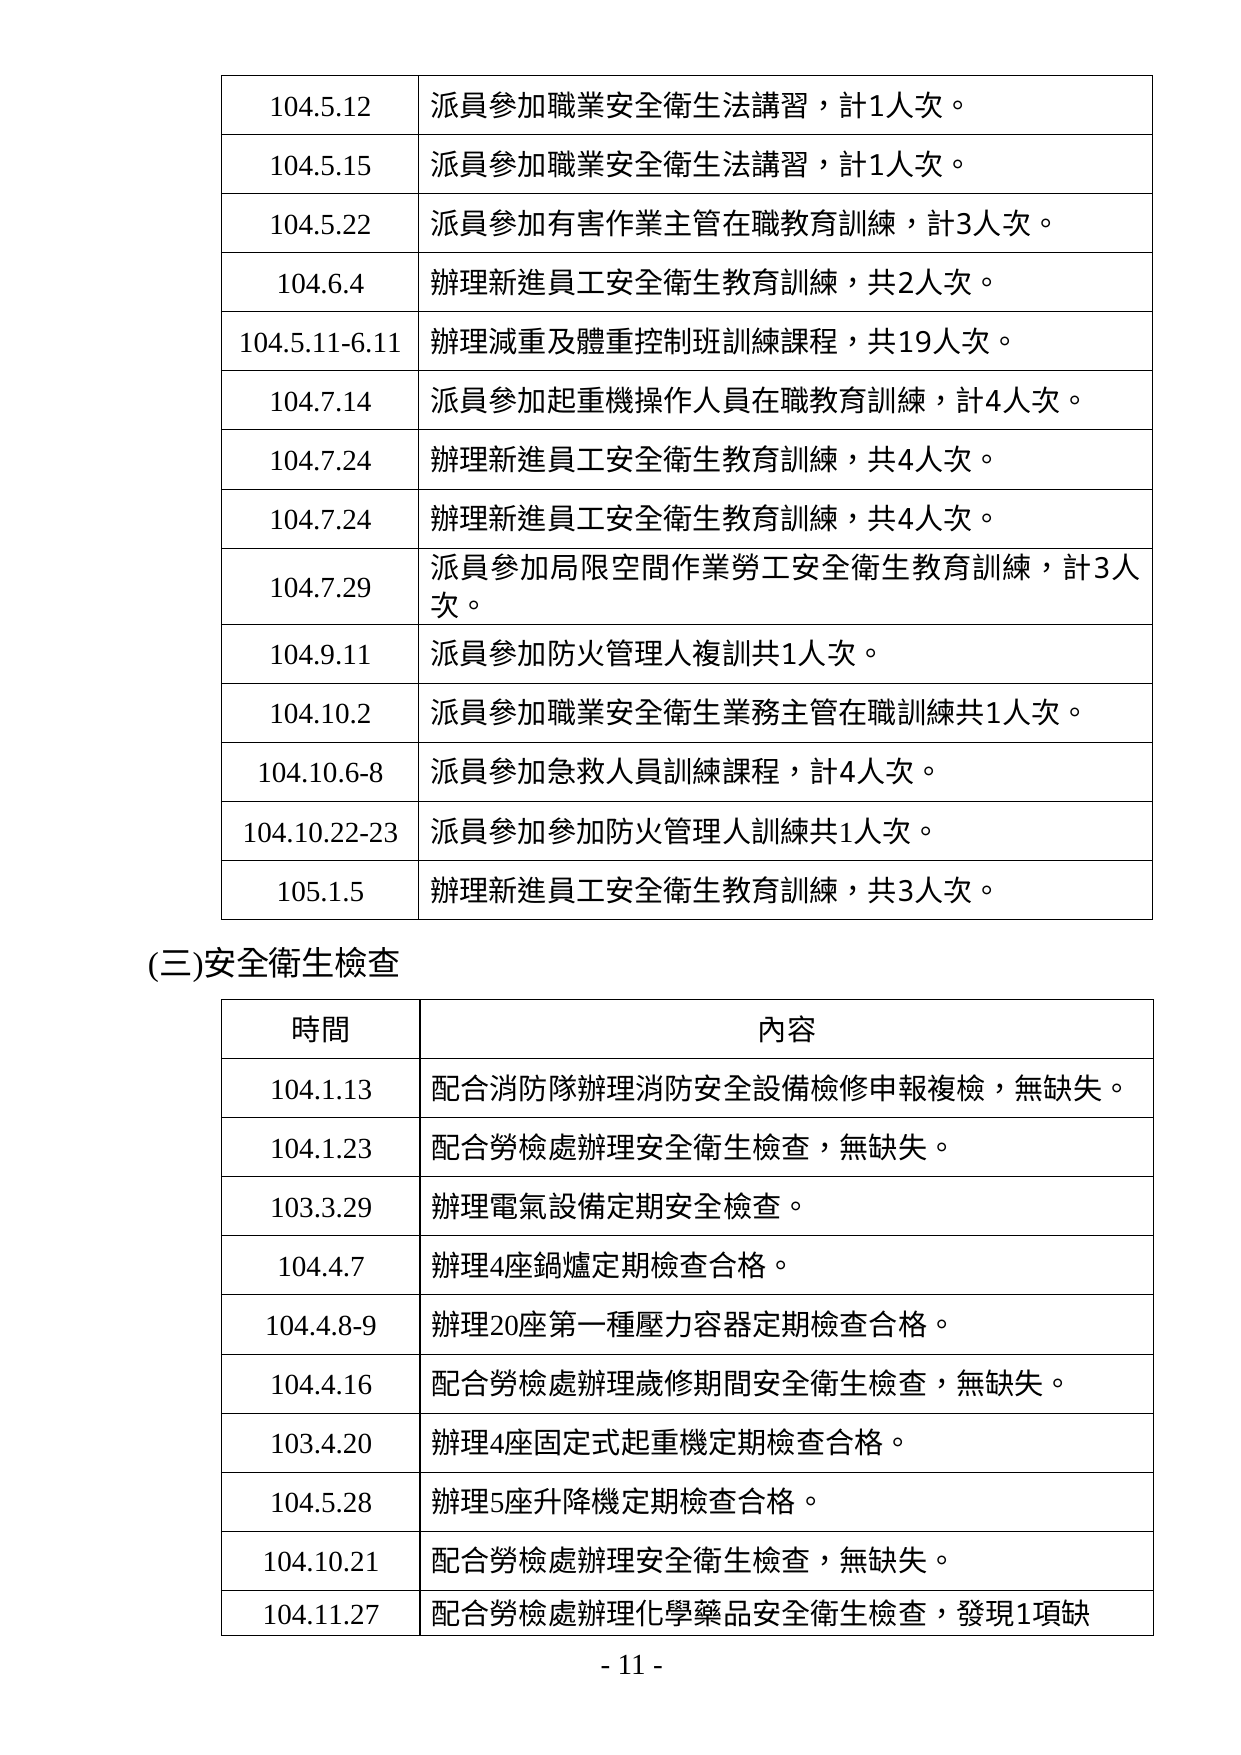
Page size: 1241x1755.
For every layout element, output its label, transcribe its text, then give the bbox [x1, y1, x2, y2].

table_cell 104.11.27 [222, 1591, 419, 1635]
table_cell 配合勞檢處辦理化學藥品安全衛生檢查，發現1項缺 [421, 1591, 1153, 1635]
table_cell 配合勞檢處辦理安全衛生檢查，無缺失。 [421, 1118, 1153, 1176]
table_cell 辦理5座升降機定期檢查合格。 [421, 1473, 1153, 1531]
table_cell 辦理新進員工安全衛生教育訓練，共4人次。 [419, 490, 1152, 547]
table_cell 105.1.5 [222, 861, 418, 919]
table_cell 104.10.21 [222, 1532, 419, 1590]
table_cell 104.9.11 [222, 625, 418, 683]
table_cell 派員參加防火管理人複訓共1人次。 [419, 625, 1152, 683]
text (三)安全衛生檢查 [148, 932, 1122, 987]
table_header 內容 [421, 1000, 1153, 1058]
table_cell 104.7.14 [222, 371, 418, 429]
table_cell 派員參加急救人員訓練課程，計4人次。 [419, 743, 1152, 801]
table_cell 辦理20座第一種壓力容器定期檢查合格。 [421, 1295, 1153, 1353]
table_cell 104.4.16 [222, 1355, 419, 1412]
table_cell 104.6.4 [222, 253, 418, 311]
table_cell 104.4.8-9 [222, 1295, 419, 1353]
table_cell 103.3.29 [222, 1177, 419, 1235]
table_cell 103.4.20 [222, 1414, 419, 1472]
table_cell 派員參加職業安全衛生法講習，計1人次。 [419, 135, 1152, 193]
table_cell 104.7.29 [222, 549, 418, 623]
table_cell 派員參加局限空間作業勞工安全衛生教育訓練，計3人次。 [419, 549, 1152, 623]
table_cell 配合消防隊辦理消防安全設備檢修申報複檢，無缺失。 [421, 1059, 1153, 1117]
table_cell 辦理減重及體重控制班訓練課程，共19人次。 [419, 312, 1152, 370]
table_cell 104.5.15 [222, 135, 418, 193]
table_cell 派員參加職業安全衛生法講習，計1人次。 [419, 76, 1152, 134]
table_cell 104.1.23 [222, 1118, 419, 1176]
table_cell 辦理4座固定式起重機定期檢查合格。 [421, 1414, 1153, 1472]
table_cell 104.5.28 [222, 1473, 419, 1531]
table_cell 104.1.13 [222, 1059, 419, 1117]
table_cell 配合勞檢處辦理歲修期間安全衛生檢查，無缺失。 [421, 1355, 1153, 1412]
table_cell 104.10.22-23 [222, 802, 418, 860]
table_cell 104.5.22 [222, 194, 418, 252]
table_cell 辦理4座鍋爐定期檢查合格。 [421, 1236, 1153, 1294]
table_cell 派員參加參加防火管理人訓練共1人次。 [419, 802, 1152, 860]
table_cell 104.10.6-8 [222, 743, 418, 801]
table_cell 104.4.7 [222, 1236, 419, 1294]
table_cell 104.5.11-6.11 [222, 312, 418, 370]
table_cell 辦理新進員工安全衛生教育訓練，共4人次。 [419, 430, 1152, 488]
table_cell 104.7.24 [222, 490, 418, 547]
table_header 時間 [222, 1000, 419, 1058]
table_cell 配合勞檢處辦理安全衛生檢查，無缺失。 [421, 1532, 1153, 1590]
table_cell 派員參加職業安全衛生業務主管在職訓練共1人次。 [419, 684, 1152, 742]
table_cell 104.5.12 [222, 76, 418, 134]
table_cell 辦理電氣設備定期安全檢查。 [421, 1177, 1153, 1235]
table_cell 辦理新進員工安全衛生教育訓練，共3人次。 [419, 861, 1152, 919]
table_cell 104.7.24 [222, 430, 418, 488]
table_cell 104.10.2 [222, 684, 418, 742]
table_cell 派員參加起重機操作人員在職教育訓練，計4人次。 [419, 371, 1152, 429]
table_cell 辦理新進員工安全衛生教育訓練，共2人次。 [419, 253, 1152, 311]
table_cell 派員參加有害作業主管在職教育訓練，計3人次。 [419, 194, 1152, 252]
